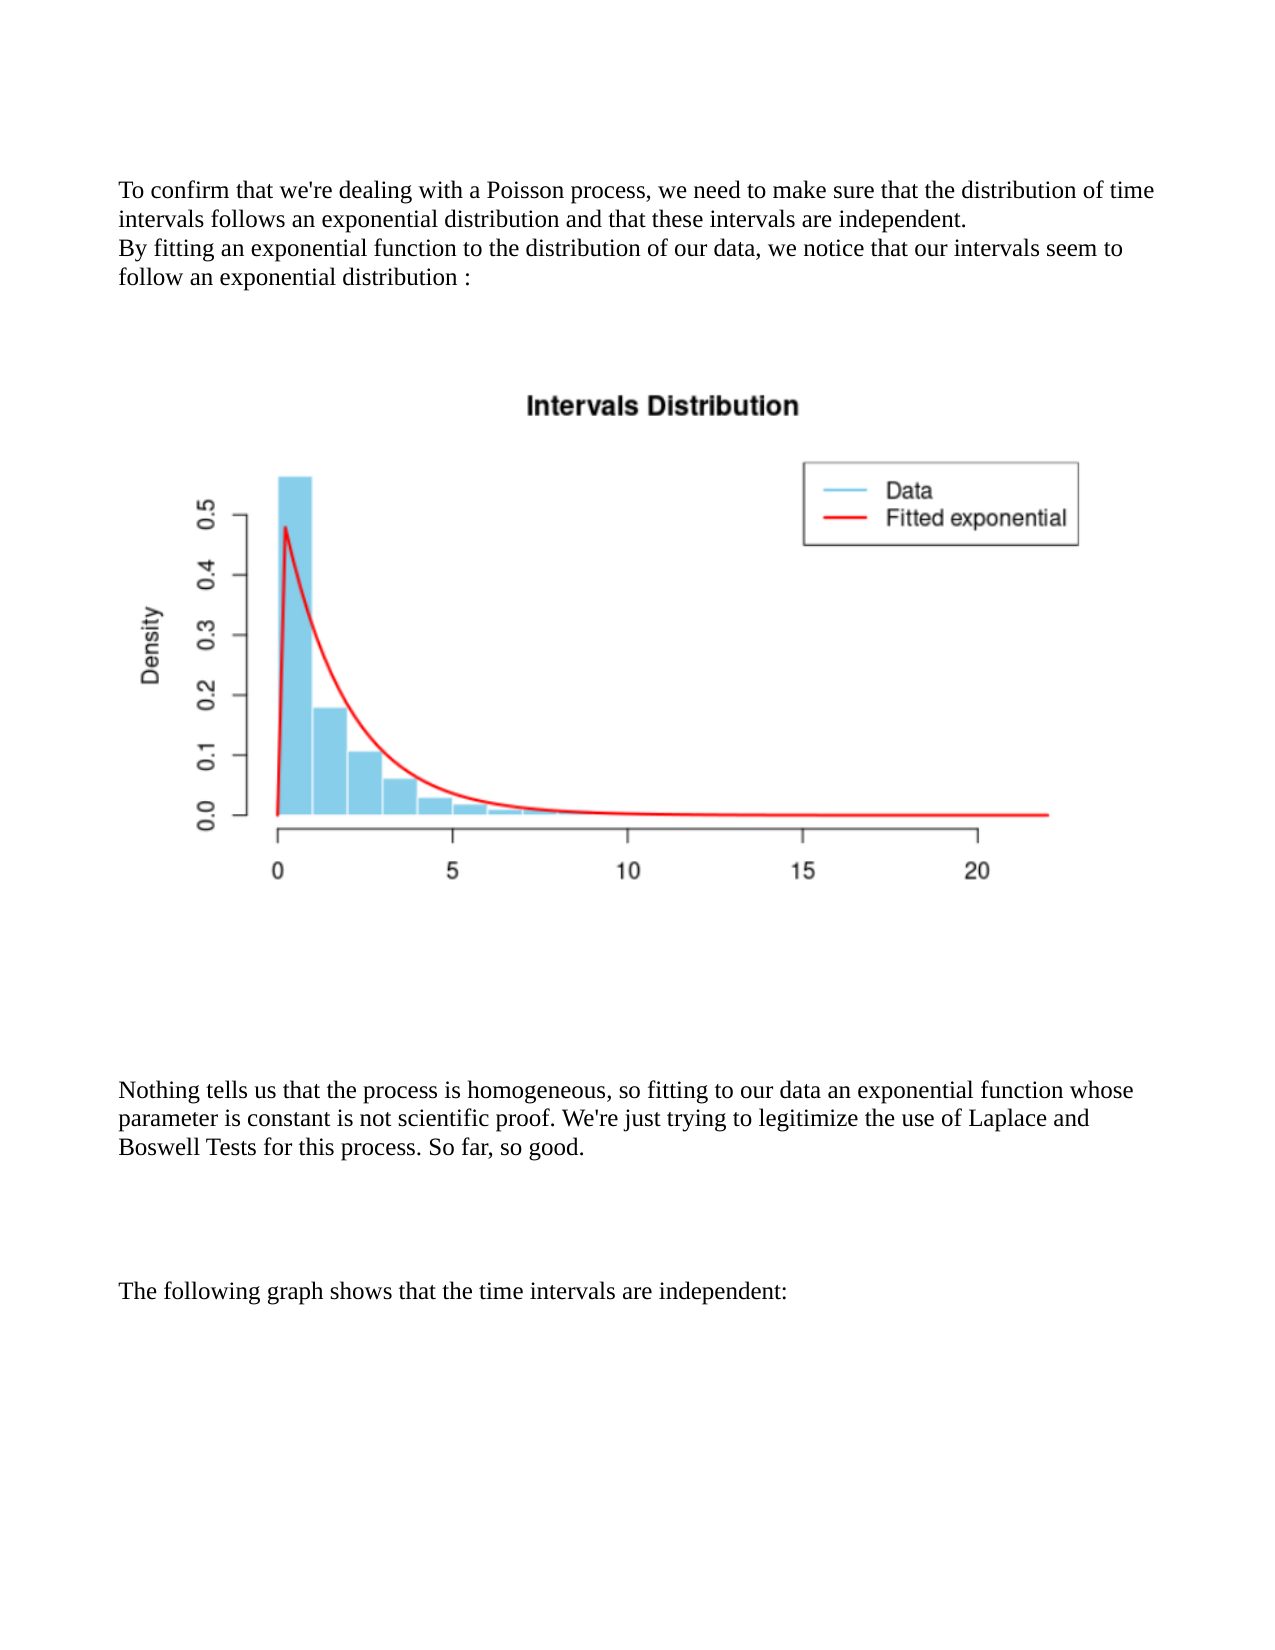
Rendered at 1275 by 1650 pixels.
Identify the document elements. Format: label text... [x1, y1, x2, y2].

text The following graph shows that the time intervals are independent: [118, 1276, 1157, 1305]
text By fitting an exponential function to the distribution of our data, we notice that our intervals seem to follow an exponential distribution : [118, 233, 1157, 291]
text Nothing tells us that the process is homogeneous, so fitting to our data an exponential function whose parameter is constant is not scientific proof. We're just trying to legitimize the use of Laplace and Boswell Tests for this process. So far, so good. [118, 1075, 1157, 1161]
text To confirm that we're dealing with a Poisson process, we need to make sure that the distribution of time intervals follows an exponential distribution and that these intervals are independent. [118, 176, 1157, 233]
picture [129, 360, 1169, 903]
